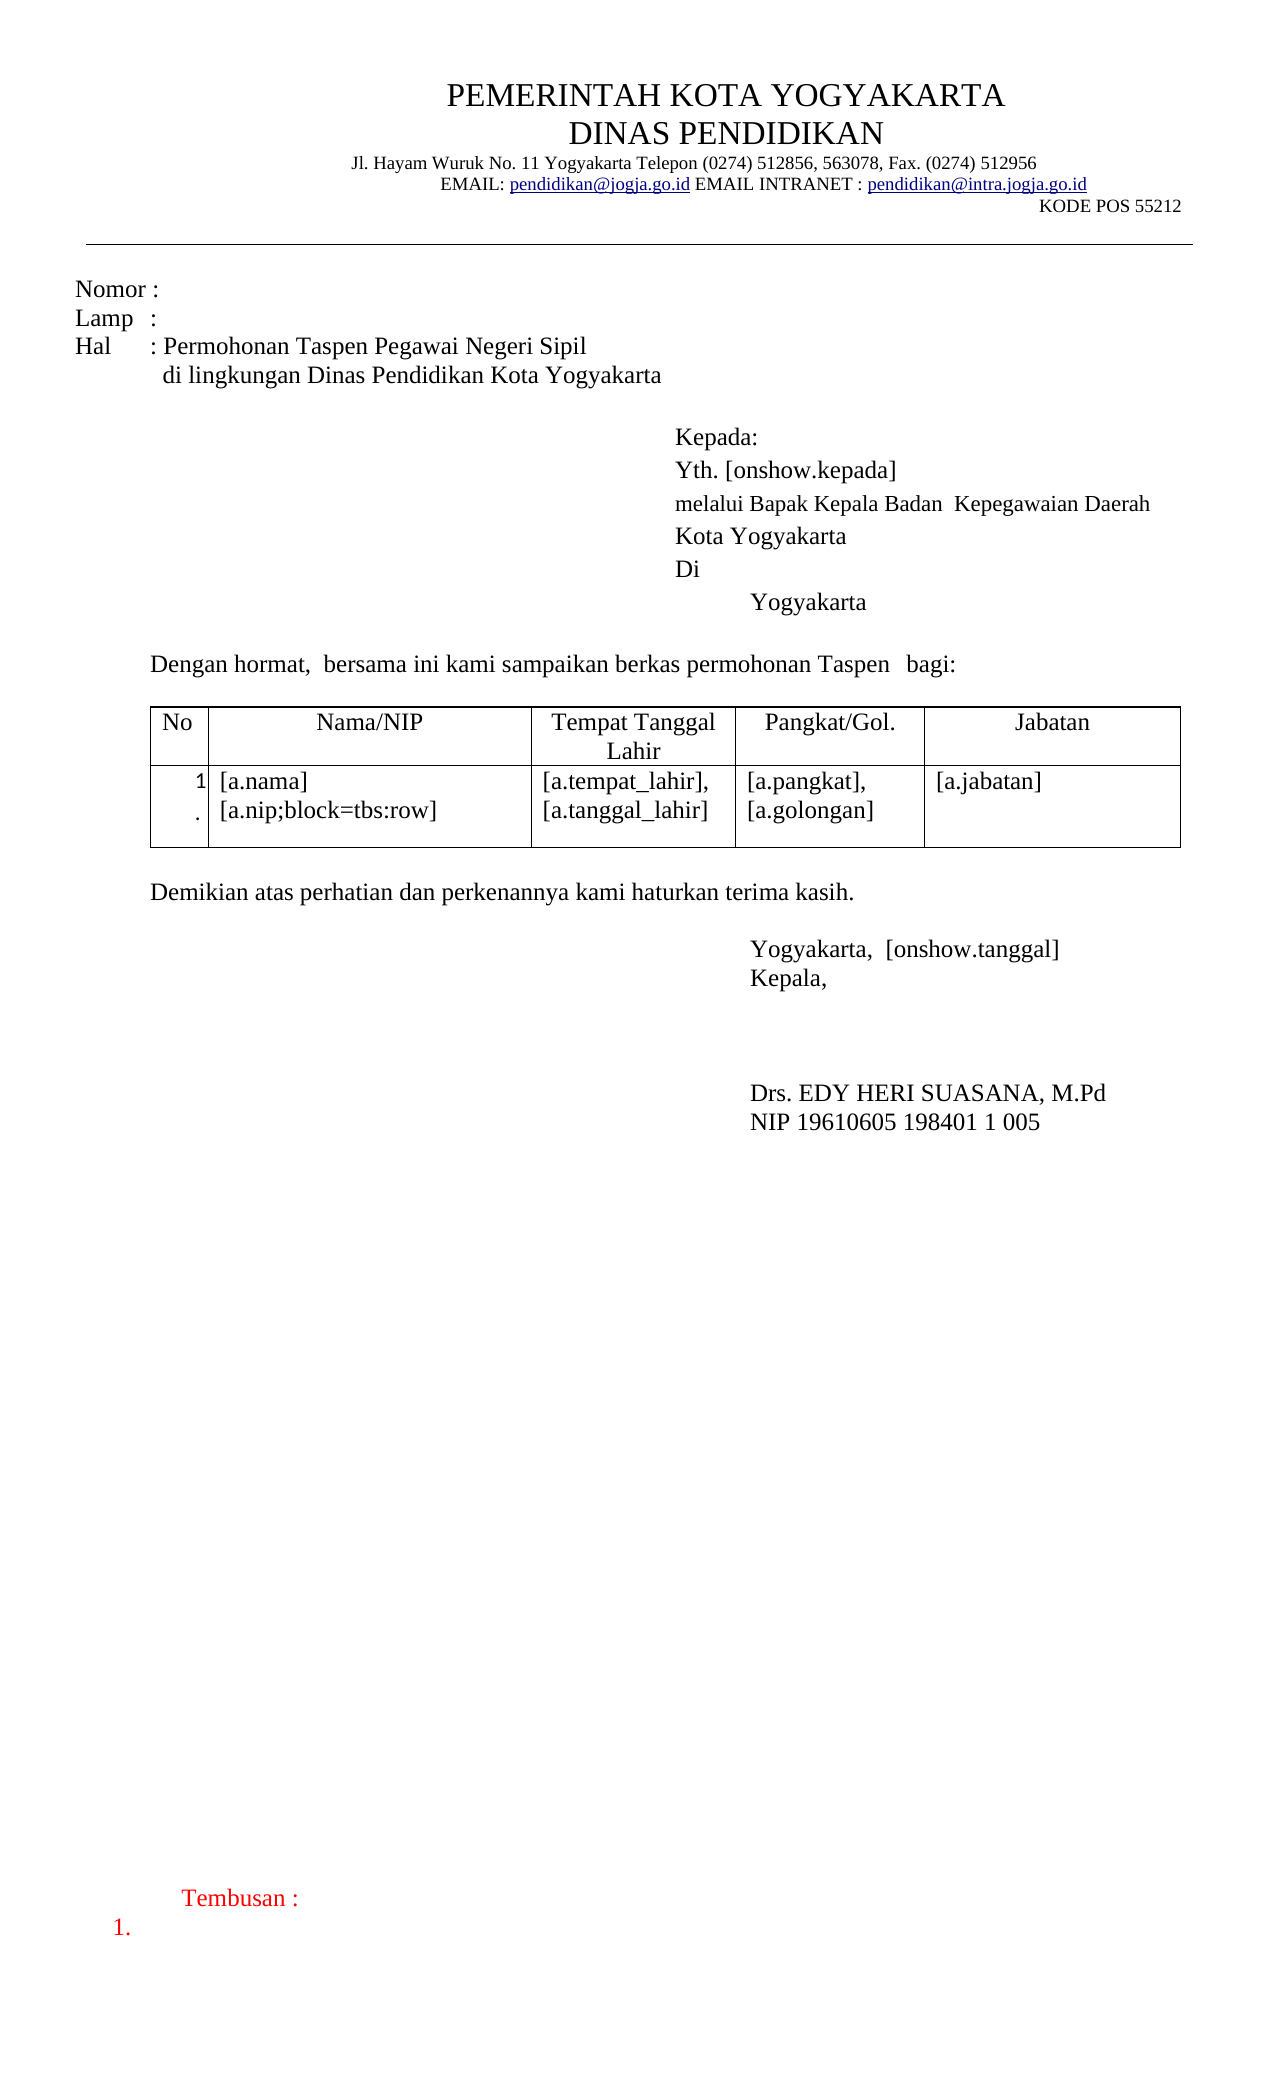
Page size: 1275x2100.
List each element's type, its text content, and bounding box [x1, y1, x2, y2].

text NIP 19610605 198401 1 005 [675, 1107, 1200, 1136]
table_cell [a.jabatan] [925, 766, 1180, 847]
table_header [86, 75, 259, 244]
table_header Jabatan [925, 708, 1180, 765]
text Kepada: [75, 422, 1200, 451]
text Nomor : [75, 274, 1200, 303]
text Yogyakarta [75, 587, 1200, 616]
table_cell [a.pangkat], [a.golongan] [736, 766, 924, 847]
table_header Tempat Tanggal Lahir [532, 708, 735, 765]
text Demikian atas perhatian dan perkenannya kami haturkan terima kasih. [75, 877, 1200, 906]
text Yogyakarta, [onshow.tanggal] [675, 934, 1200, 963]
table_cell [151, 766, 208, 847]
text Hal : Permohonan Taspen Pegawai Negeri Sipil [75, 332, 1200, 360]
text Kepala, [75, 963, 1200, 992]
table_cell [a.nama] [a.nip;block=tbs:row] [209, 766, 531, 847]
table_cell [a.tempat_lahir], [a.tanggal_lahir] [532, 766, 735, 847]
text Di [75, 554, 1200, 583]
table_header PEMERINTAH KOTA YOGYAKARTA DINAS PENDIDIKAN Jl. Hayam Wuruk No. 11 Yogyakarta Telepon (0274) 512856, 563078, Fax. (0274) 512956 EMAIL: pendidikan@jogja.go.id EMAIL INTRANET : pendidikan@intra.jogja.go.id KODE POS 55212 [260, 75, 1193, 244]
text Drs. EDY HERI SUASANA, M.Pd [675, 1078, 1200, 1107]
table_header Nama/NIP [209, 708, 531, 765]
text Tembusan : [75, 1883, 1200, 1912]
text Yth. [onshow.kepada] melalui Bapak Kepala Badan Kepegawaian Daerah [75, 455, 1200, 517]
text Dengan hormat, bersama ini kami sampaikan berkas permohonan Taspen bagi: [75, 649, 1200, 678]
text Kota Yogyakarta [75, 521, 1200, 550]
table_header No [151, 708, 208, 765]
text Lamp : [75, 303, 1200, 332]
table_header Pangkat/Gol. [736, 708, 924, 765]
text di lingkungan Dinas Pendidikan Kota Yogyakarta [75, 360, 1200, 389]
